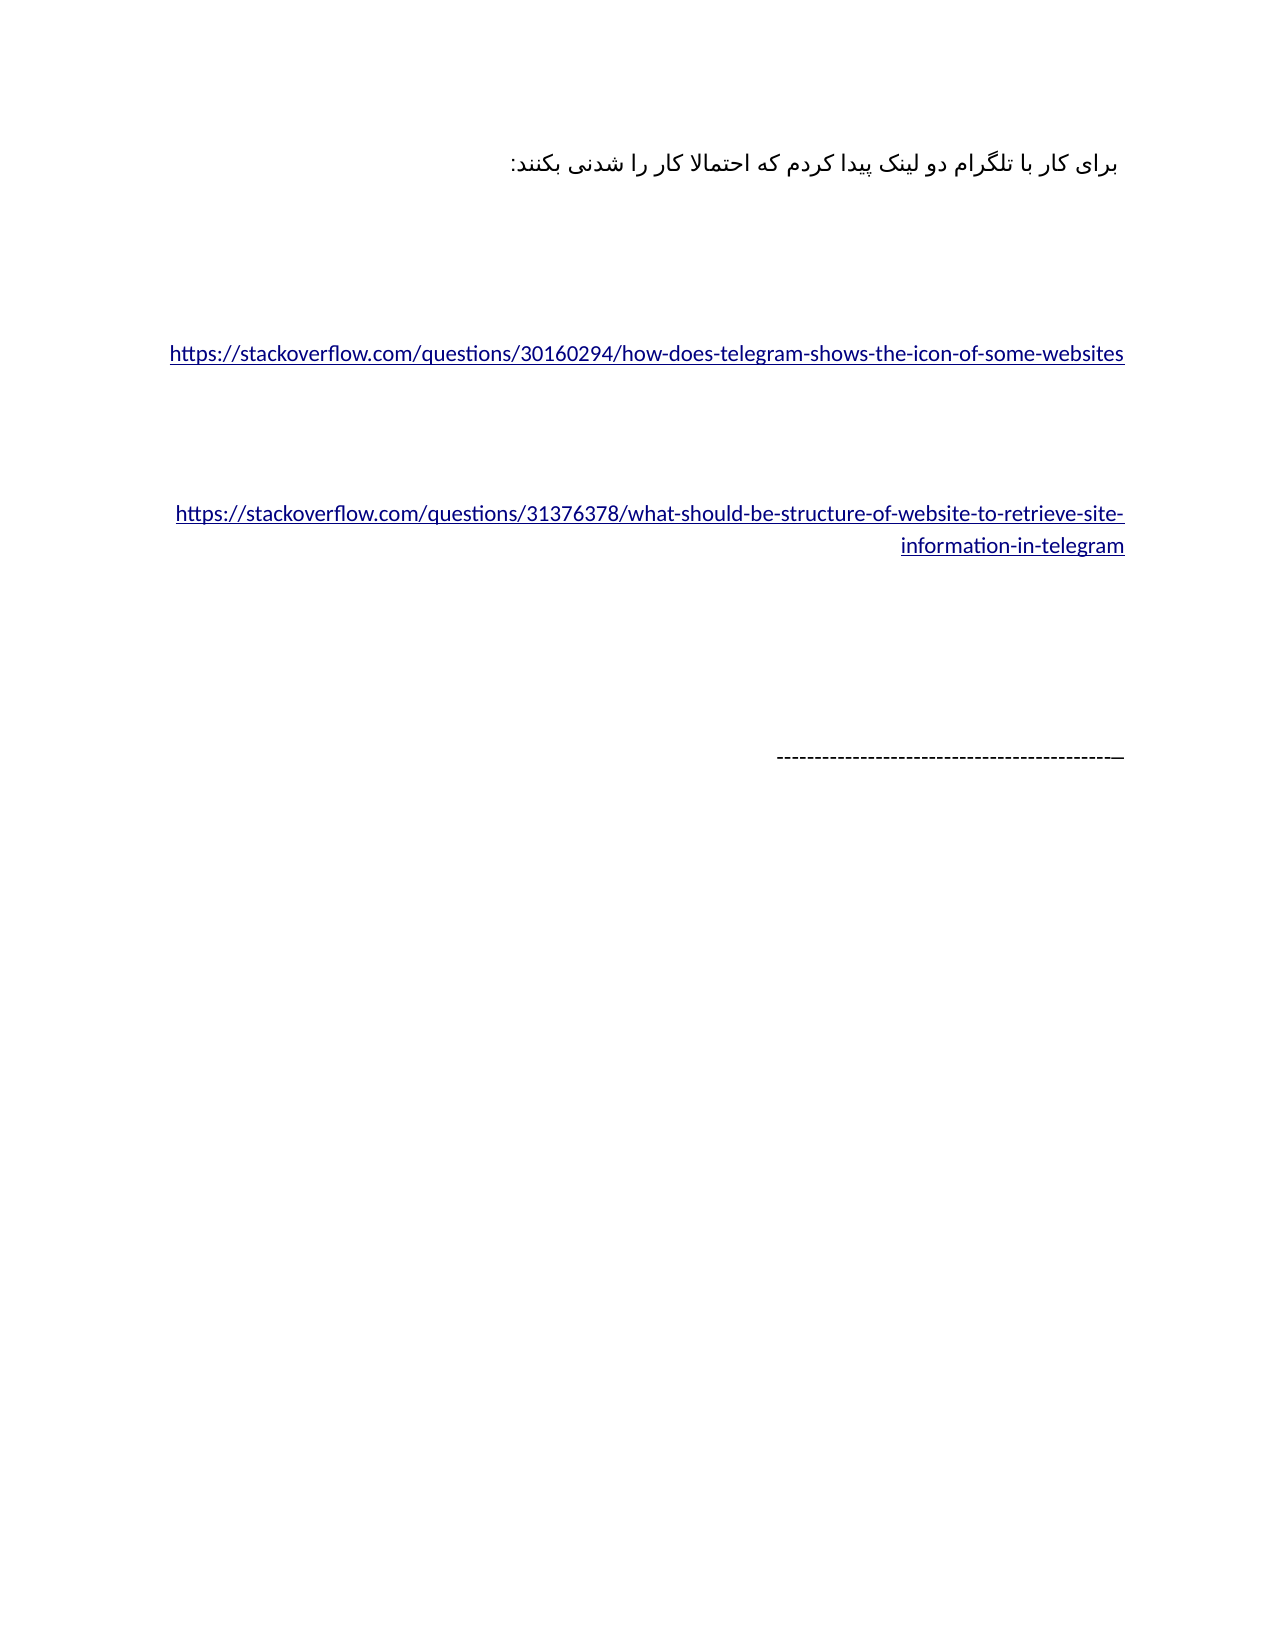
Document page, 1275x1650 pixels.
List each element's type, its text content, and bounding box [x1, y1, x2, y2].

text https://stackoverflow.com/questions/31376378/what-should-be-structure-of-website-to-retrieve-site-information-in-telegram [150, 499, 1125, 559]
text https://stackoverflow.com/questions/30160294/how-does-telegram-shows-the-icon-of-some-websites [150, 339, 1125, 368]
text –-------------------------------------------- [150, 743, 1125, 769]
text برای کار با تلگرام دو لینک پیدا کردم که احتمالا کار را شدنی بکنند: [150, 150, 1125, 208]
